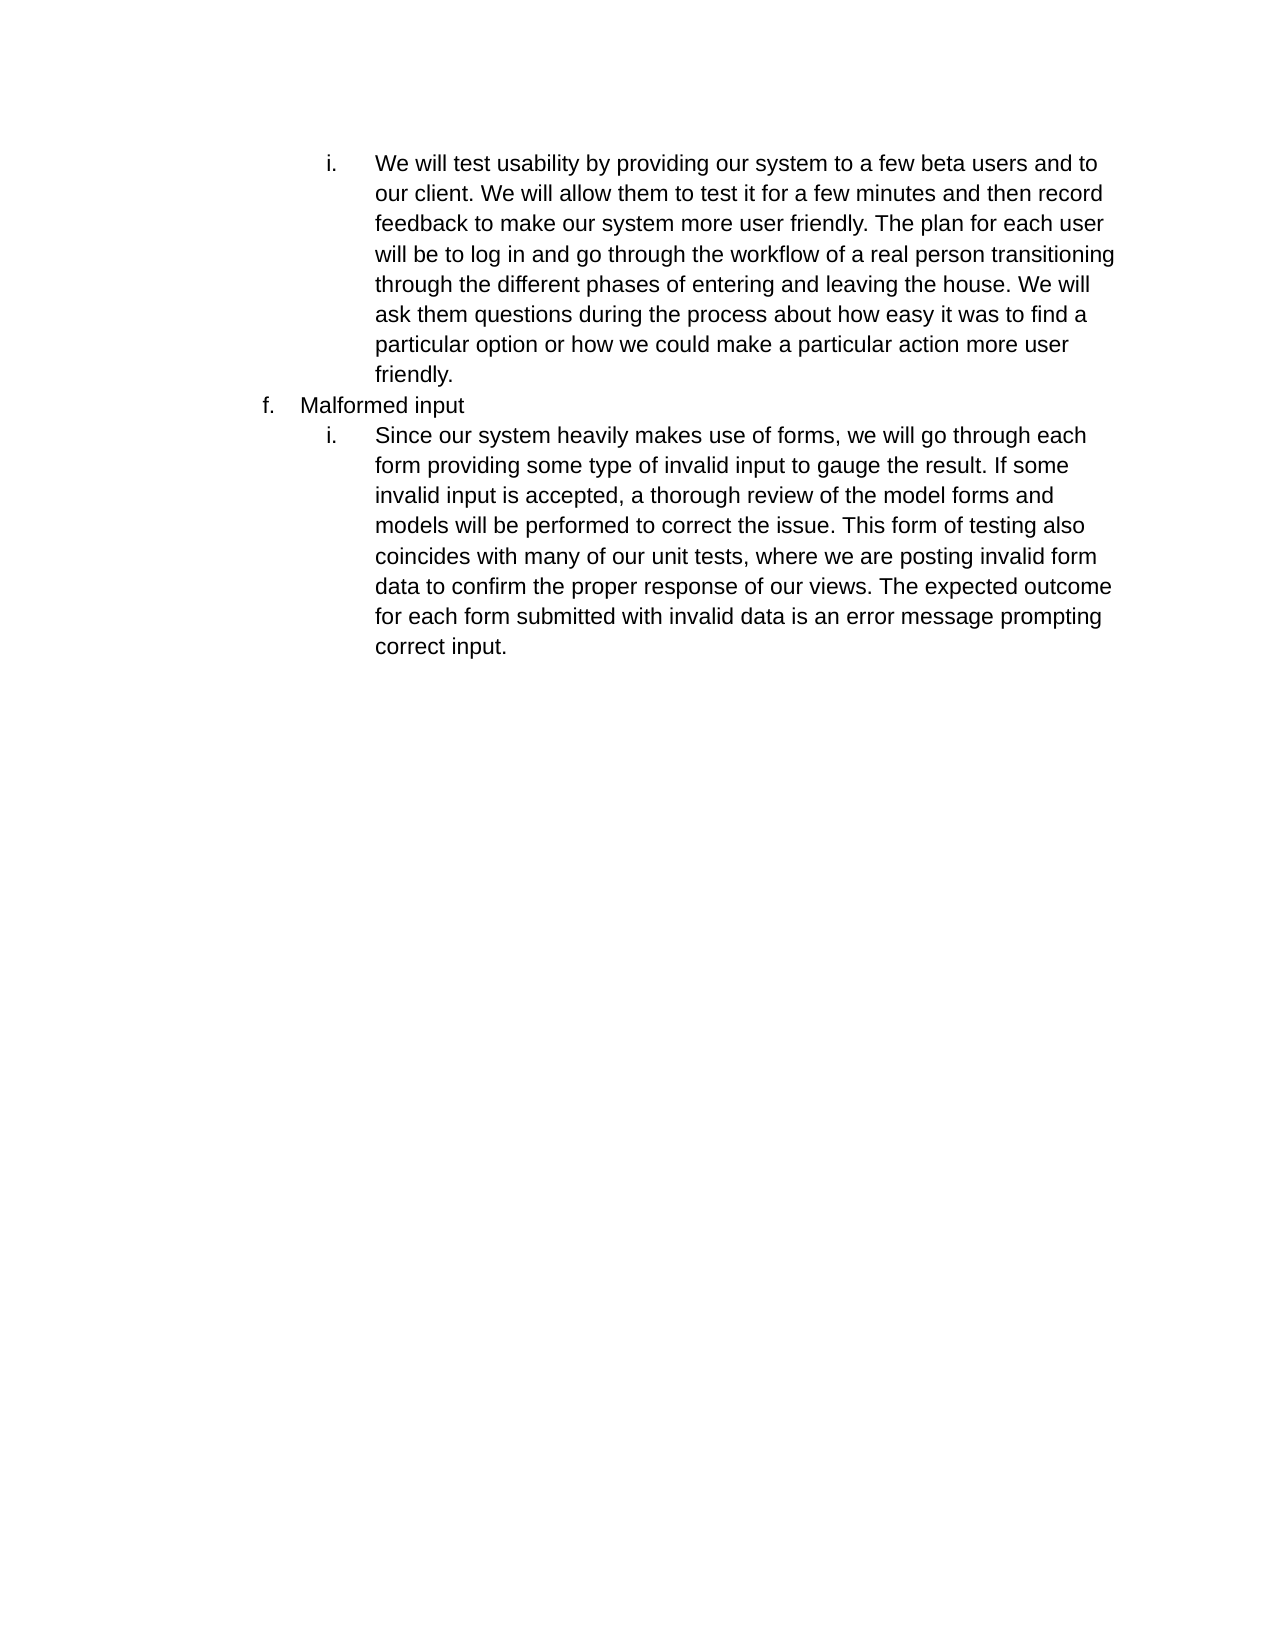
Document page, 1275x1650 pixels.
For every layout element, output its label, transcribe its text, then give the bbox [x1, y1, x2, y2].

list Malformed input [262, 392, 1125, 418]
list Since our system heavily makes use of forms, we will go through each form providing some type of invalid input to gauge the result. If some invalid input is accepted, a thorough review of the model forms and models will be performed to correct the issue. This form of testing also coincides with many of our unit tests, where we are posting invalid form data to confirm the proper response of our views. The expected outcome for each form submitted with invalid data is an error message prompting correct input. [337, 422, 1125, 660]
list We will test usability by providing our system to a few beta users and to our client. We will allow them to test it for a few minutes and then record feedback to make our system more user friendly. The plan for each user will be to log in and go through the workflow of a real person transitioning through the different phases of entering and leaving the house. We will ask them questions during the process about how easy it was to find a particular option or how we could make a particular action more user friendly. [337, 150, 1125, 388]
